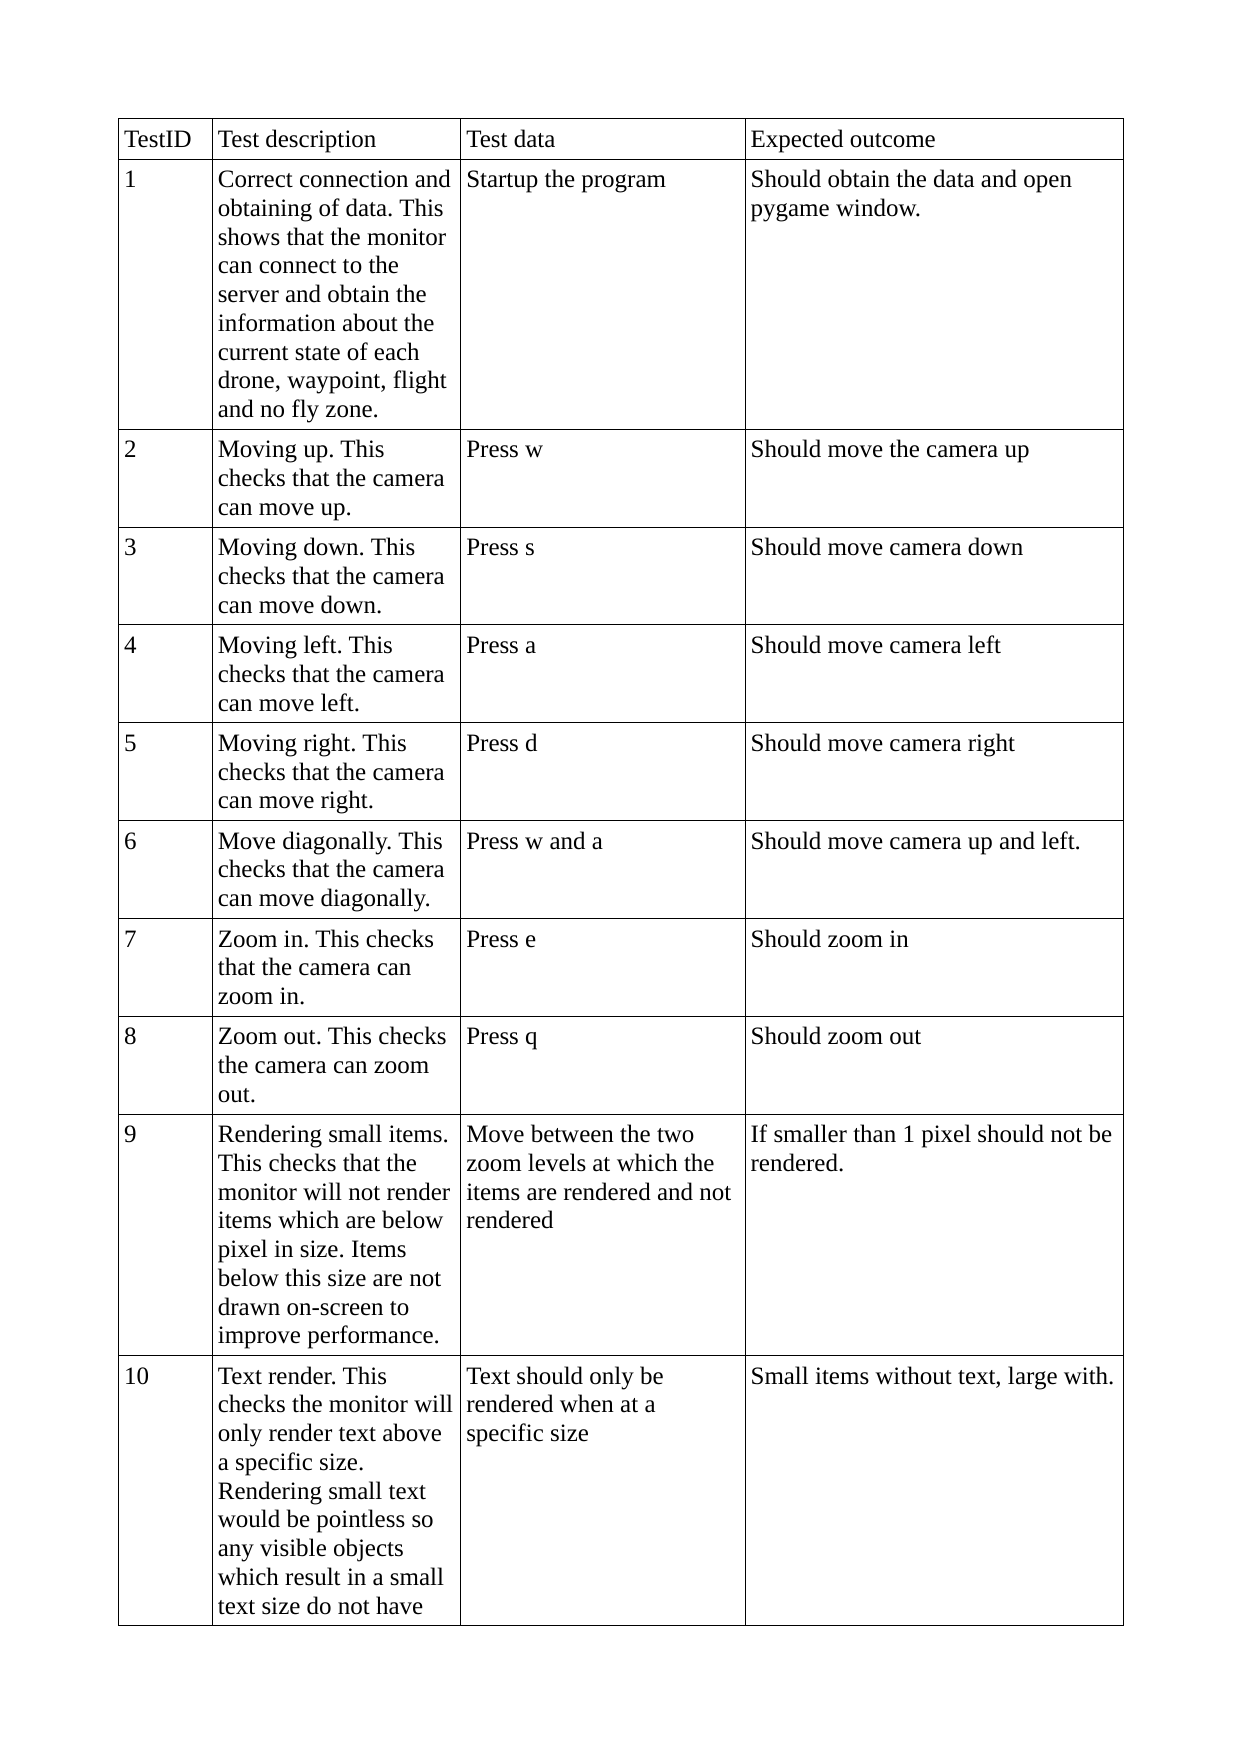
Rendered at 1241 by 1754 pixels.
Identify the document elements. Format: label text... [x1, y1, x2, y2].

table_cell 7 [119, 919, 212, 1016]
table_header TestID [119, 119, 212, 158]
table_cell 4 [119, 625, 212, 722]
table_cell Should zoom in [746, 919, 1123, 1016]
table_cell 8 [119, 1017, 212, 1113]
table_cell 10 [119, 1356, 212, 1625]
table_cell 3 [119, 528, 212, 624]
table_cell Press w and a [461, 821, 745, 918]
table_cell 6 [119, 821, 212, 918]
table_cell Should move camera right [746, 723, 1123, 820]
table_cell Should move the camera up [746, 430, 1123, 527]
table_cell Press q [461, 1017, 745, 1113]
table_cell Moving right. This checks that the camera can move right. [213, 723, 460, 820]
table_header Expected outcome [746, 119, 1123, 158]
table_cell 1 [119, 160, 212, 429]
table_cell Startup the program [461, 160, 745, 429]
table_cell Zoom in. This checks that the camera can zoom in. [213, 919, 460, 1016]
table_cell Should move camera down [746, 528, 1123, 624]
table_cell 5 [119, 723, 212, 820]
table_cell Should move camera left [746, 625, 1123, 722]
table_cell Should zoom out [746, 1017, 1123, 1113]
table_cell Zoom out. This checks the camera can zoom out. [213, 1017, 460, 1113]
table_cell Press e [461, 919, 745, 1016]
table_cell Moving up. This checks that the camera can move up. [213, 430, 460, 527]
table_cell Moving down. This checks that the camera can move down. [213, 528, 460, 624]
table_cell Text render. This checks the monitor will only render text above a specific size. Rendering small text would be pointless so any visible objects which result in a small text size do not have [213, 1356, 460, 1625]
table_cell If smaller than 1 pixel should not be rendered. [746, 1115, 1123, 1355]
table_cell 2 [119, 430, 212, 527]
table_header Test data [461, 119, 745, 158]
table_cell Press s [461, 528, 745, 624]
table_cell Press w [461, 430, 745, 527]
table_cell Press a [461, 625, 745, 722]
table_cell Should move camera up and left. [746, 821, 1123, 918]
table_cell Correct connection and obtaining of data. This shows that the monitor can connect to the server and obtain the information about the current state of each drone, waypoint, flight and no fly zone. [213, 160, 460, 429]
table_cell Should obtain the data and open pygame window. [746, 160, 1123, 429]
table_cell Move between the two zoom levels at which the items are rendered and not rendered [461, 1115, 745, 1355]
table_cell Press d [461, 723, 745, 820]
table_cell Move diagonally. This checks that the camera can move diagonally. [213, 821, 460, 918]
table_cell Moving left. This checks that the camera can move left. [213, 625, 460, 722]
table_cell Text should only be rendered when at a specific size [461, 1356, 745, 1625]
table_header Test description [213, 119, 460, 158]
table_cell 9 [119, 1115, 212, 1355]
table_cell Rendering small items. This checks that the monitor will not render items which are below pixel in size. Items below this size are not drawn on-screen to improve performance. [213, 1115, 460, 1355]
table_cell Small items without text, large with. [746, 1356, 1123, 1625]
